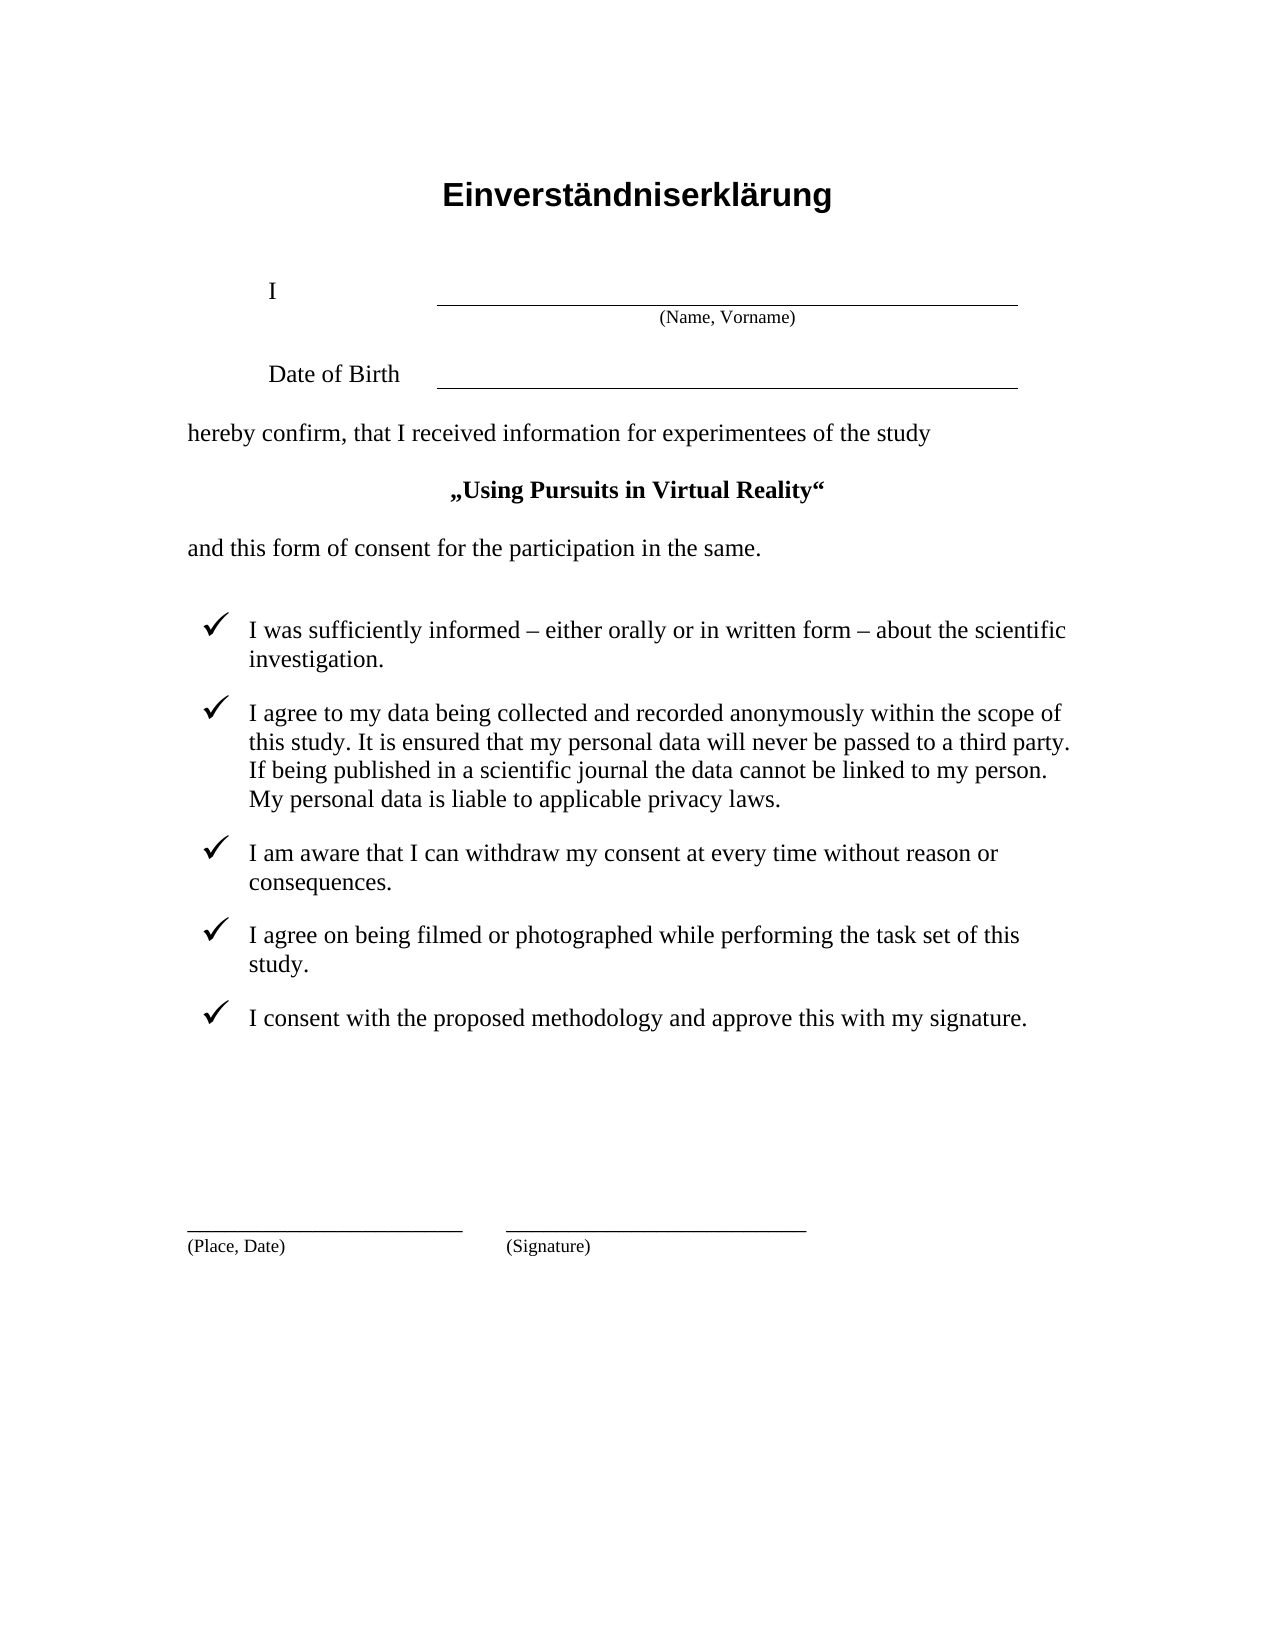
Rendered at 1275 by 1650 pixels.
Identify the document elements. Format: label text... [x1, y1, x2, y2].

text and this form of consent for the participation in the same. [187, 533, 1087, 562]
table_cell I agree on being filmed or photographed while performing the task set of this study. [238, 921, 1087, 1003]
table_cell  [189, 698, 237, 838]
text ______________________ ________________________ [187, 1206, 1087, 1234]
table_header [437, 251, 1018, 305]
table_cell I agree to my data being collected and recorded anonymously within the scope of this study. It is ensured that my personal data will never be passed to a third party. If being published in a scientific journal the data cannot be linked to my person. My personal data is liable to applicable privacy laws. [238, 698, 1087, 838]
table_header  [189, 616, 237, 698]
table_cell  [189, 838, 237, 921]
text hereby confirm, that I received information for experimentees of the study [187, 418, 1087, 447]
table_header I was sufficiently informed – either orally or in written form – about the scientific investigation. [238, 616, 1087, 698]
table_cell (Name, Vorname) [437, 306, 1018, 334]
table_header I [257, 251, 437, 305]
table_cell  [189, 921, 237, 1003]
table_cell  [189, 1003, 237, 1062]
table_cell I am aware that I can withdraw my consent at every time without reason or consequences. [238, 838, 1087, 921]
text „Using Pursuits in Virtual Reality“ [187, 476, 1087, 504]
table_cell [257, 305, 437, 334]
text (Place, Date) (Signature) [187, 1234, 1087, 1256]
table_cell [437, 335, 1018, 388]
table_cell Date of Birth [257, 335, 437, 388]
subtitle Einverständniserklärung [187, 175, 1087, 213]
table_cell I consent with the proposed methodology and approve this with my signature. [238, 1003, 1087, 1062]
